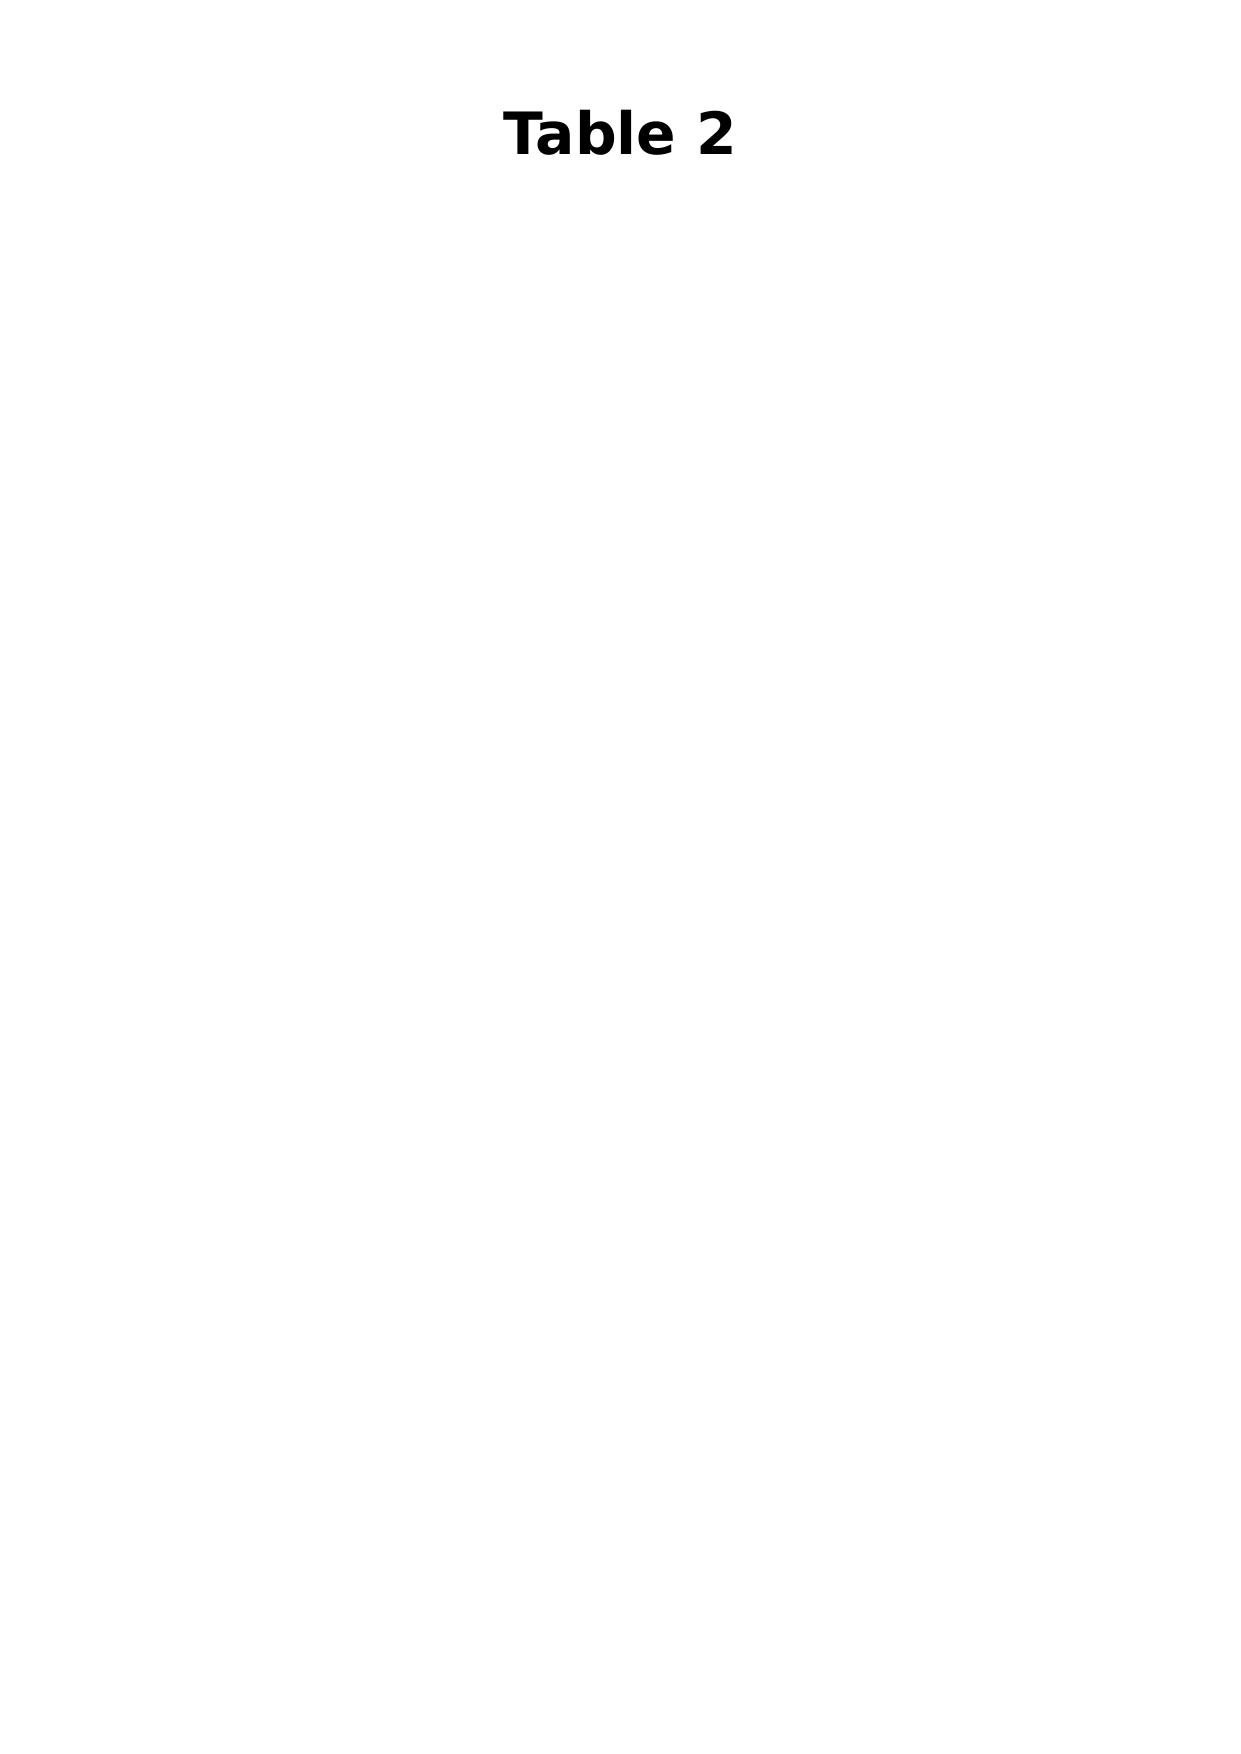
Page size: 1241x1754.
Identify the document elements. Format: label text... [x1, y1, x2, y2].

title Table 2 [37, 100, 1203, 168]
